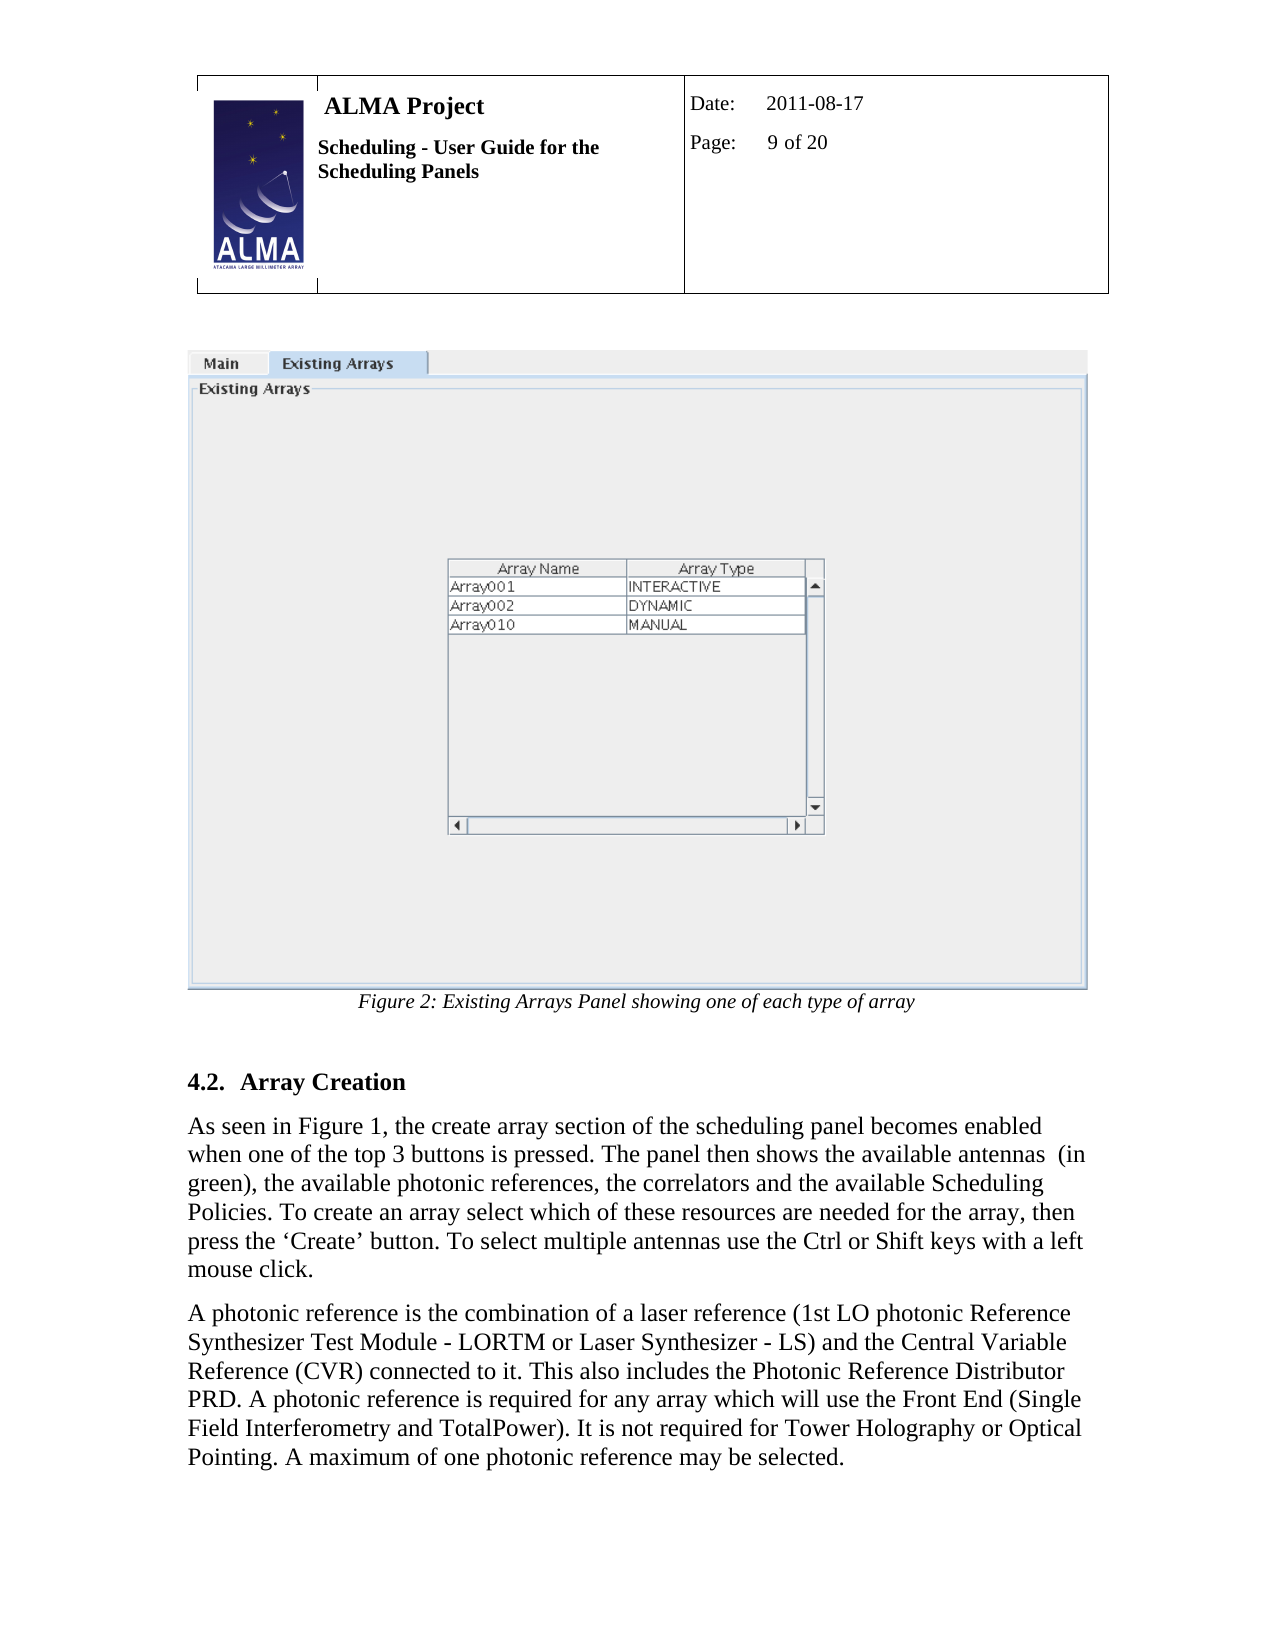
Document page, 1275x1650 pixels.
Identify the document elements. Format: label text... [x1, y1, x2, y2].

text A photonic reference is the combination of a laser reference (1st LO photonic Reference Synthesizer Test Module - LORTM or Laser Synthesizer - LS) and the Central Variable Reference (CVR) connected to it. This also includes the Photonic Reference Distributor PRD. A photonic reference is required for any array which will use the Front End (Single Field Interferometry and TotalPower). It is not required for Tower Holography or Optical Pointing. A maximum of one photonic reference may be selected. [187, 1298, 1087, 1471]
picture [213, 100, 304, 270]
text As seen in Figure 1, the create array section of the scheduling panel becomes enabled when one of the top 3 buttons is pressed. The panel then shows the available antennas (in green), the available photonic references, the correlators and the available Scheduling Policies. To create an array select which of these resources are needed for the array, then press the ‘Create’ button. To select multiple antennas use the Ctrl or Shift keys with a left mouse click. [187, 1111, 1087, 1283]
text Figure 2: Existing Arrays Panel showing one of each type of array [187, 990, 1087, 1013]
picture [187, 350, 1088, 990]
subtitle Array Creation [187, 1067, 1087, 1096]
